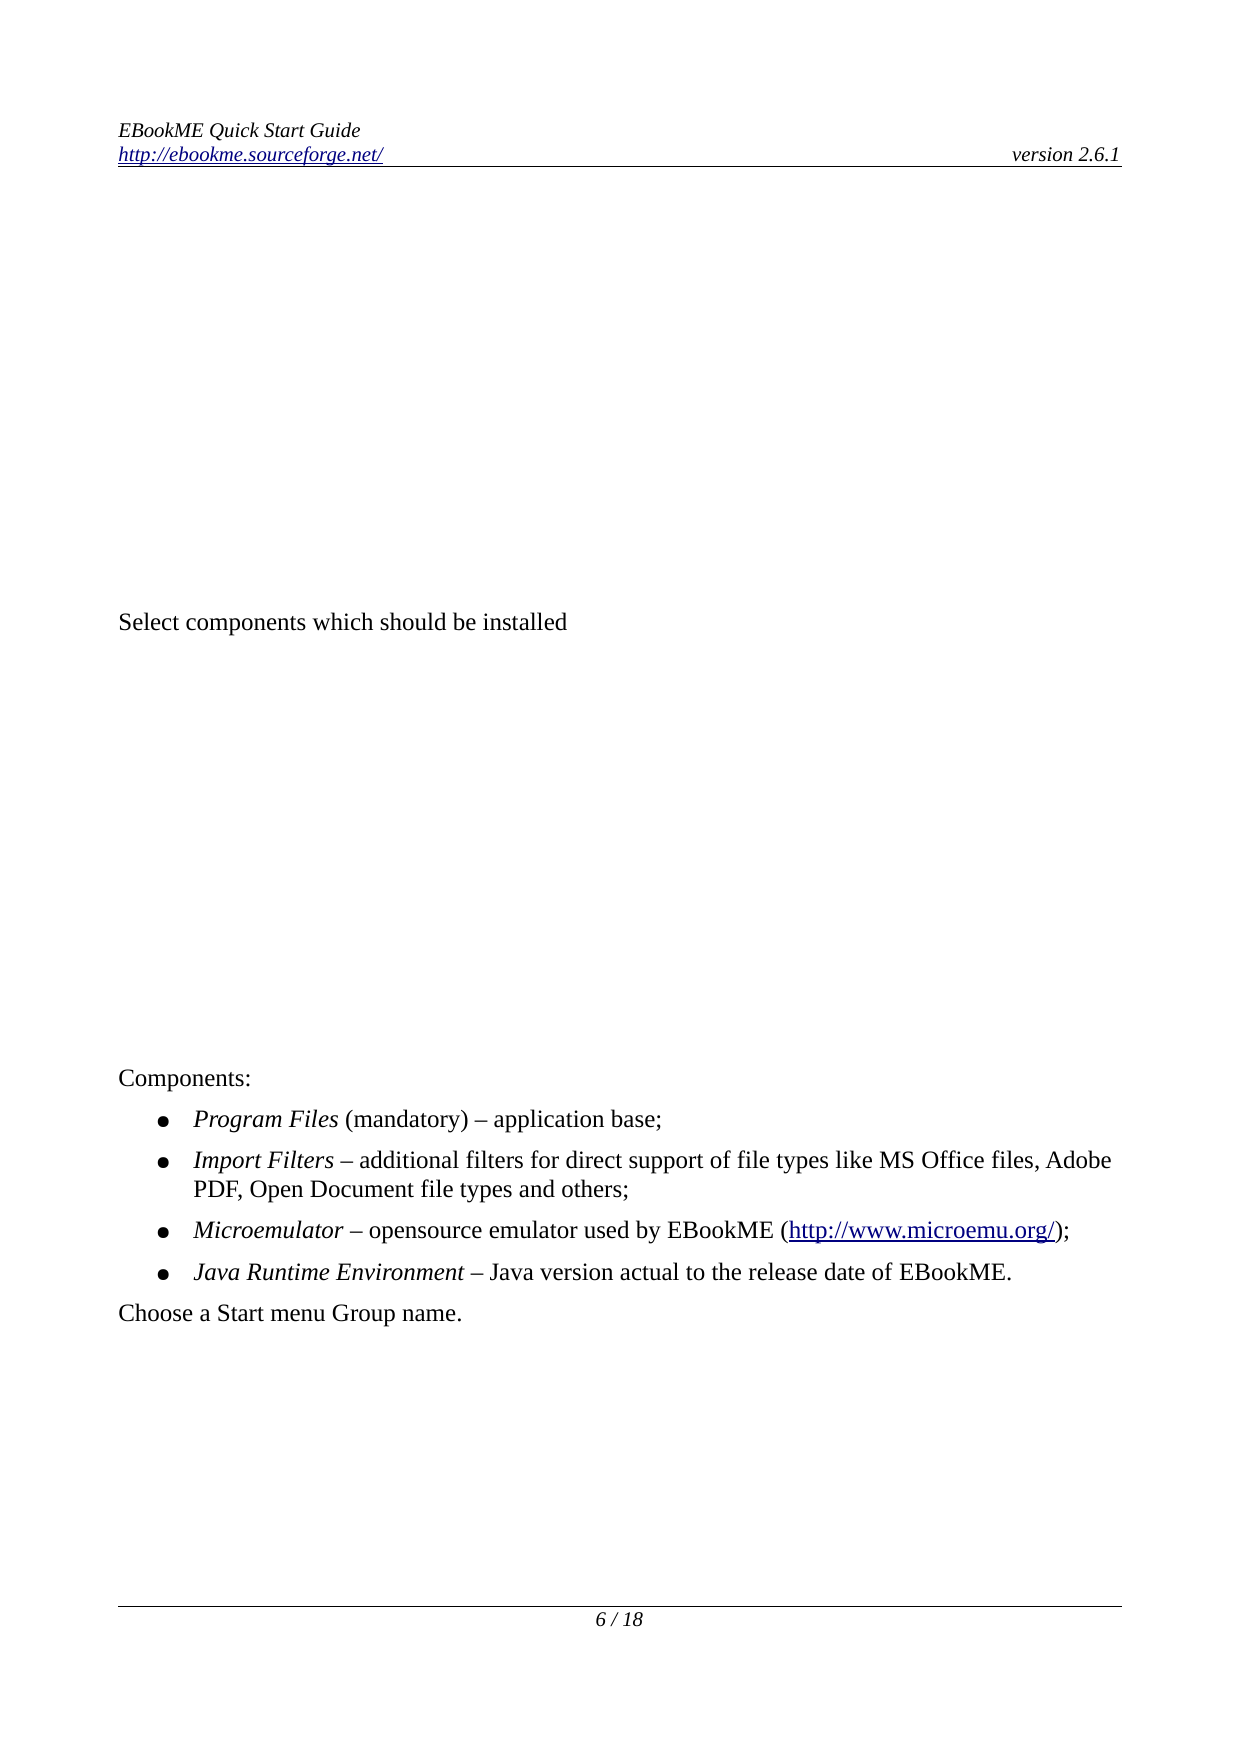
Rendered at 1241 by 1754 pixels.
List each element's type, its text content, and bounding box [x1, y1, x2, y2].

list Microemulator – opensource emulator used by EBookME (http://www.microemu.org/); [156, 1215, 1122, 1244]
text Choose a Start menu Group name. [118, 1298, 1122, 1327]
list Program Files (mandatory) – application base; [156, 1104, 1122, 1133]
list Import Filters – additional filters for direct support of file types like MS Office files, Adobe PDF, Open Document file types and others; [156, 1145, 1122, 1203]
list Java Runtime Environment – Java version actual to the release date of EBookME. [156, 1257, 1122, 1285]
text Components: [118, 648, 1122, 1092]
text Select components which should be installed [118, 197, 1122, 635]
